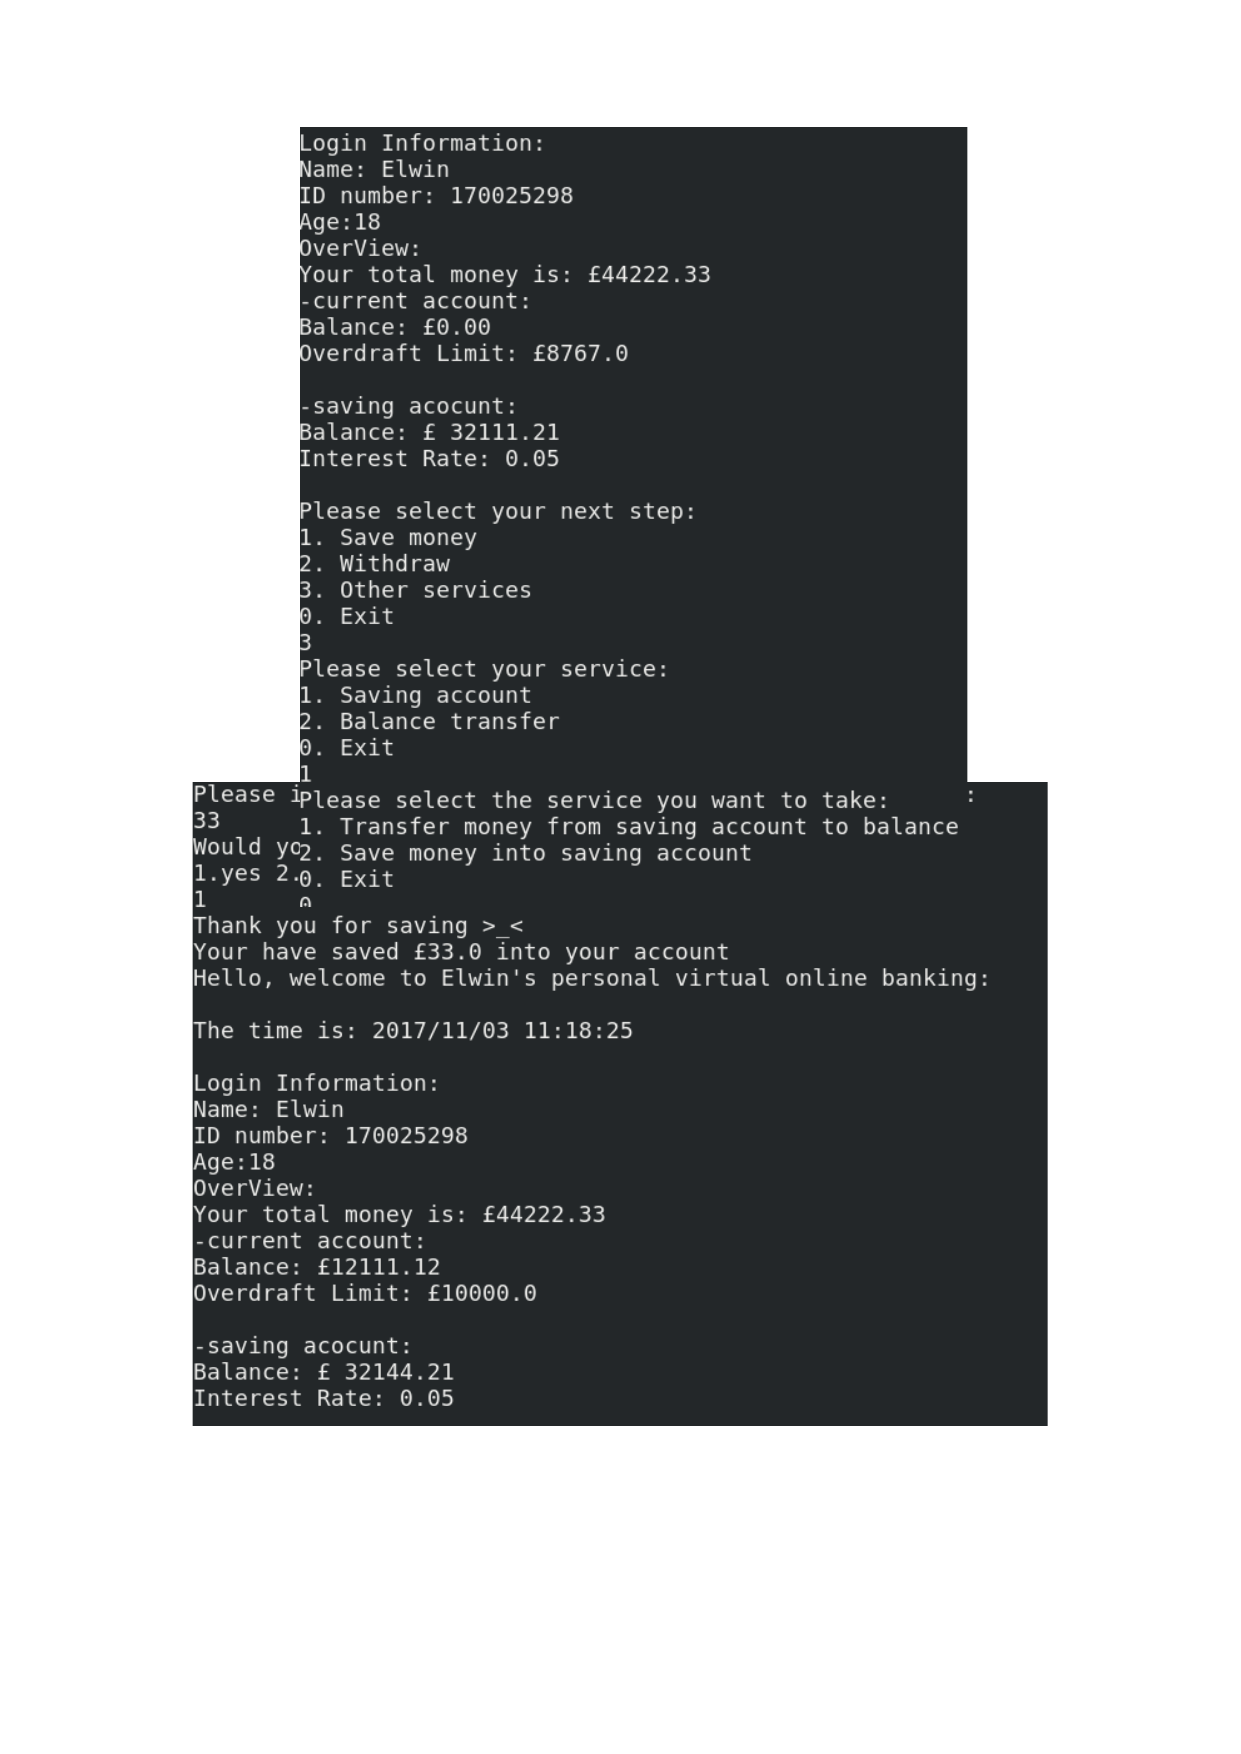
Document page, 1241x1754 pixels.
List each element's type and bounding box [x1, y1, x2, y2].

picture [192, 127, 1048, 1426]
